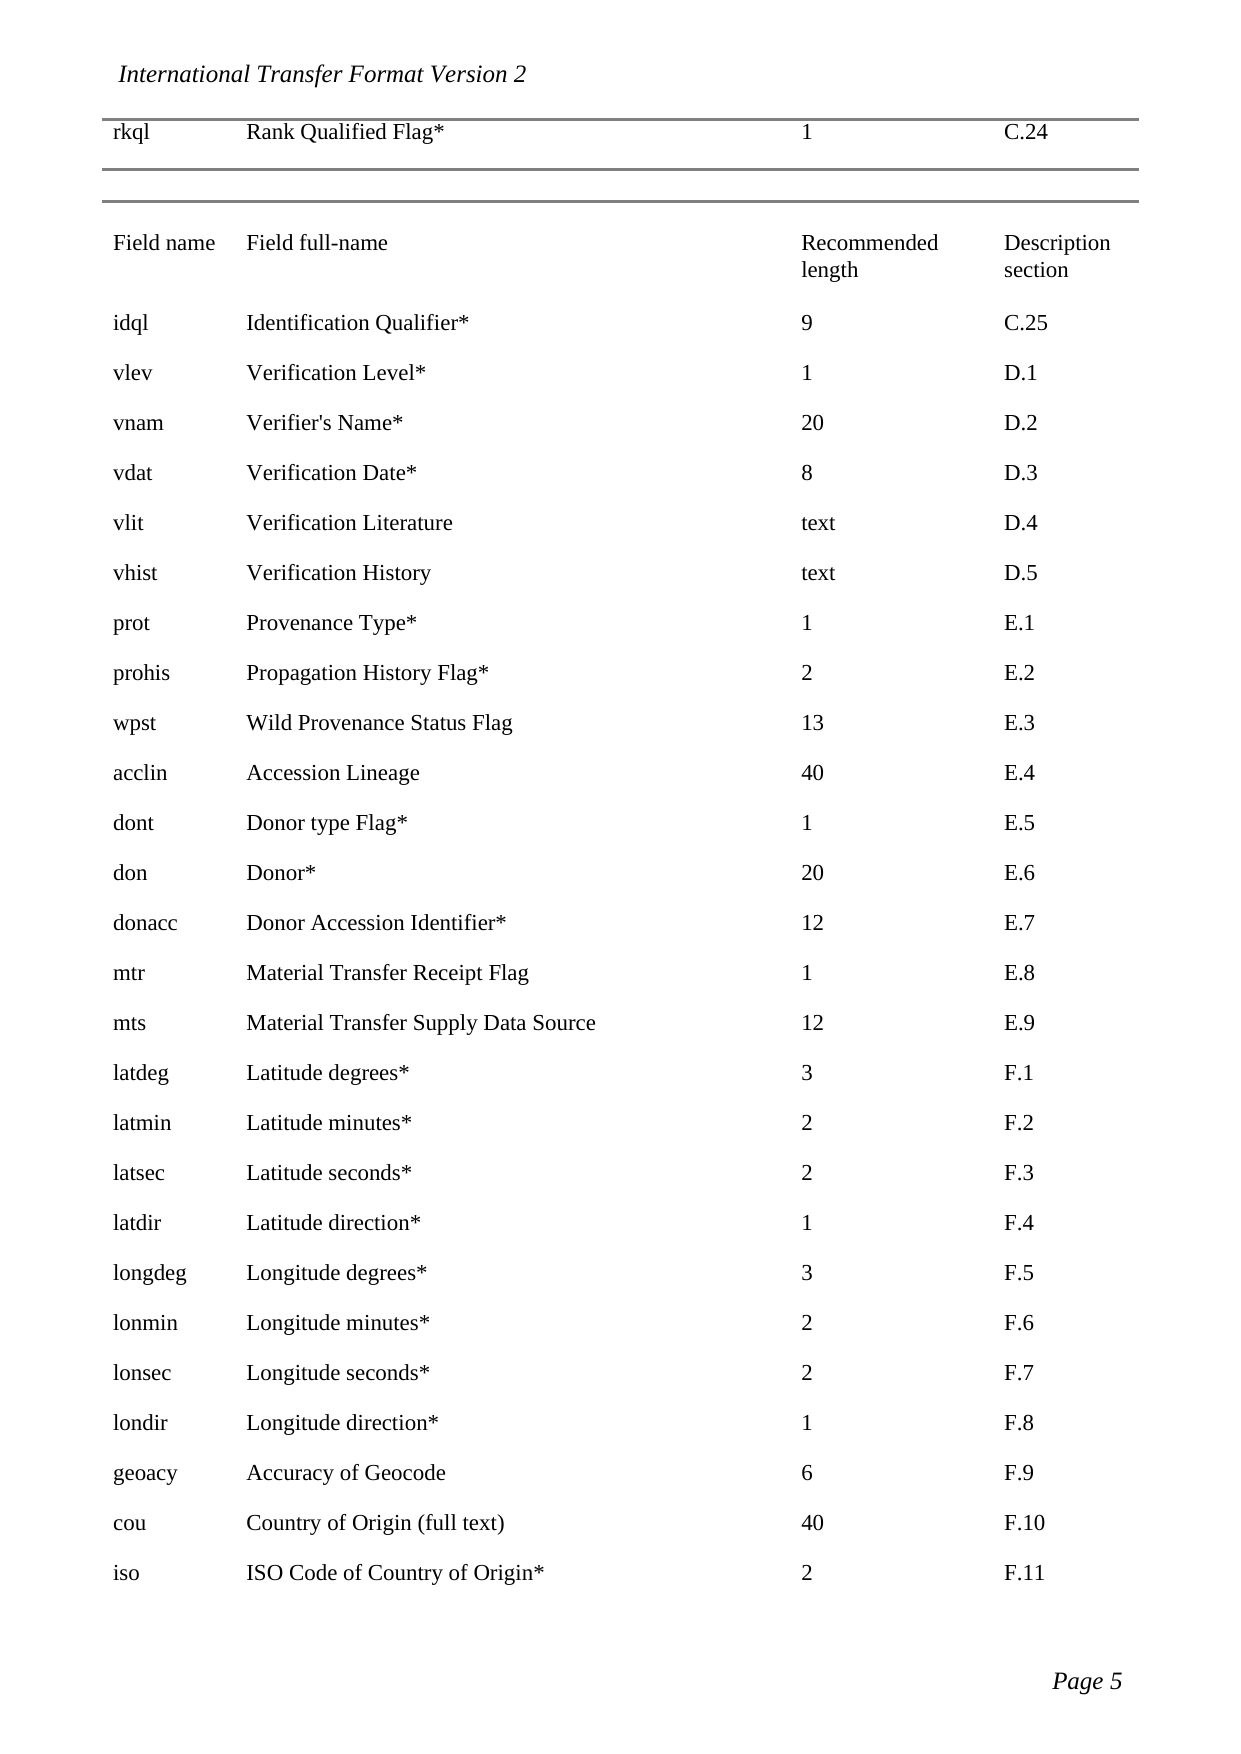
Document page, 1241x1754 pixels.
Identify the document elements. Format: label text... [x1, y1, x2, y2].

table_cell F.9 [993, 1459, 1139, 1508]
table_cell E.7 [993, 909, 1139, 958]
table_cell E.1 [993, 609, 1139, 658]
table_cell Material Transfer Supply Data Source [235, 1009, 790, 1058]
table_header Recommended length [790, 203, 993, 308]
table_cell F.5 [993, 1259, 1139, 1308]
table_cell Verifier's Name* [235, 409, 790, 458]
table_cell Latitude degrees* [235, 1059, 790, 1108]
table_cell Material Transfer Receipt Flag [235, 959, 790, 1008]
table_cell E.2 [993, 659, 1139, 708]
table_cell vhist [102, 559, 235, 608]
table_cell text [790, 559, 993, 608]
table_cell F.4 [993, 1209, 1139, 1258]
table_cell cou [102, 1509, 235, 1558]
table_cell E.4 [993, 759, 1139, 808]
table_cell Latitude direction* [235, 1209, 790, 1258]
table_cell F.3 [993, 1159, 1139, 1208]
table_cell F.1 [993, 1059, 1139, 1108]
table_cell Latitude minutes* [235, 1109, 790, 1158]
table_cell Verification Literature [235, 509, 790, 558]
table_cell Wild Provenance Status Flag [235, 709, 790, 758]
table_header Description section [993, 203, 1139, 308]
table_cell prohis [102, 659, 235, 708]
table_cell Longitude degrees* [235, 1259, 790, 1308]
table_cell 20 [790, 859, 993, 908]
table_cell C.25 [993, 309, 1139, 358]
table_cell geoacy [102, 1459, 235, 1508]
table_cell mtr [102, 959, 235, 1008]
table_cell 12 [790, 1009, 993, 1058]
table_cell vlit [102, 509, 235, 558]
table_cell dont [102, 809, 235, 858]
table_cell Country of Origin (full text) [235, 1509, 790, 1558]
table_cell lonmin [102, 1309, 235, 1358]
table_cell 2 [790, 1109, 993, 1158]
table_cell 2 [790, 659, 993, 708]
table_cell vlev [102, 359, 235, 408]
table_cell Longitude minutes* [235, 1309, 790, 1358]
table_cell F.8 [993, 1409, 1139, 1458]
table_cell D.3 [993, 459, 1139, 508]
table_cell Accession Lineage [235, 759, 790, 808]
table_header Field name [102, 203, 235, 308]
table_cell 2 [790, 1359, 993, 1408]
table_cell wpst [102, 709, 235, 758]
table_cell D.5 [993, 559, 1139, 608]
table_cell 13 [790, 709, 993, 758]
table_cell 1 [790, 359, 993, 408]
table_cell Provenance Type* [235, 609, 790, 658]
table_cell 1 [790, 609, 993, 658]
table_cell 40 [790, 759, 993, 808]
table_cell C.24 [993, 121, 1139, 168]
table_cell 3 [790, 1259, 993, 1308]
table_cell donacc [102, 909, 235, 958]
table_cell 1 [790, 959, 993, 1008]
table_cell 2 [790, 1309, 993, 1358]
table_cell F.2 [993, 1109, 1139, 1158]
table_cell Donor type Flag* [235, 809, 790, 858]
table_cell acclin [102, 759, 235, 808]
table_cell text [790, 509, 993, 558]
table_cell Longitude seconds* [235, 1359, 790, 1408]
table_cell Verification History [235, 559, 790, 608]
table_cell 2 [790, 1159, 993, 1208]
table_cell Verification Date* [235, 459, 790, 508]
table_cell 6 [790, 1459, 993, 1508]
table_cell prot [102, 609, 235, 658]
table_cell Rank Qualified Flag* [235, 121, 790, 168]
table_cell 1 [790, 1409, 993, 1458]
table_cell latsec [102, 1159, 235, 1208]
table_cell lonsec [102, 1359, 235, 1408]
table_cell D.1 [993, 359, 1139, 408]
table_cell 1 [790, 809, 993, 858]
table_cell latdir [102, 1209, 235, 1258]
table_cell Verification Level* [235, 359, 790, 408]
table_cell Latitude seconds* [235, 1159, 790, 1208]
table_cell 40 [790, 1509, 993, 1558]
table_cell latdeg [102, 1059, 235, 1108]
table_cell D.4 [993, 509, 1139, 558]
table_cell iso [102, 1559, 235, 1608]
table_cell E.3 [993, 709, 1139, 758]
table_cell Accuracy of Geocode [235, 1459, 790, 1508]
table_cell idql [102, 309, 235, 358]
table_cell F.6 [993, 1309, 1139, 1358]
table_cell longdeg [102, 1259, 235, 1308]
table_cell 20 [790, 409, 993, 458]
table_cell 1 [790, 1209, 993, 1258]
table_cell 12 [790, 909, 993, 958]
table_cell Propagation History Flag* [235, 659, 790, 708]
table_cell ISO Code of Country of Origin* [235, 1559, 790, 1608]
table_cell F.10 [993, 1509, 1139, 1558]
table_cell D.2 [993, 409, 1139, 458]
table_cell F.7 [993, 1359, 1139, 1408]
table_cell Identification Qualifier* [235, 309, 790, 358]
table_cell 9 [790, 309, 993, 358]
table_cell londir [102, 1409, 235, 1458]
table_cell E.8 [993, 959, 1139, 1008]
table_cell Longitude direction* [235, 1409, 790, 1458]
table_cell rkql [102, 121, 235, 168]
table_header Field full-name [235, 203, 790, 308]
table_cell Donor Accession Identifier* [235, 909, 790, 958]
table_cell 1 [790, 121, 993, 168]
table_cell vdat [102, 459, 235, 508]
table_cell mts [102, 1009, 235, 1058]
table_cell 8 [790, 459, 993, 508]
table_cell E.5 [993, 809, 1139, 858]
table_cell don [102, 859, 235, 908]
table_cell latmin [102, 1109, 235, 1158]
table_cell Donor* [235, 859, 790, 908]
table_cell vnam [102, 409, 235, 458]
table_cell 2 [790, 1559, 993, 1608]
table_cell F.11 [993, 1559, 1139, 1608]
table_cell E.6 [993, 859, 1139, 908]
table_cell E.9 [993, 1009, 1139, 1058]
table_cell 3 [790, 1059, 993, 1108]
